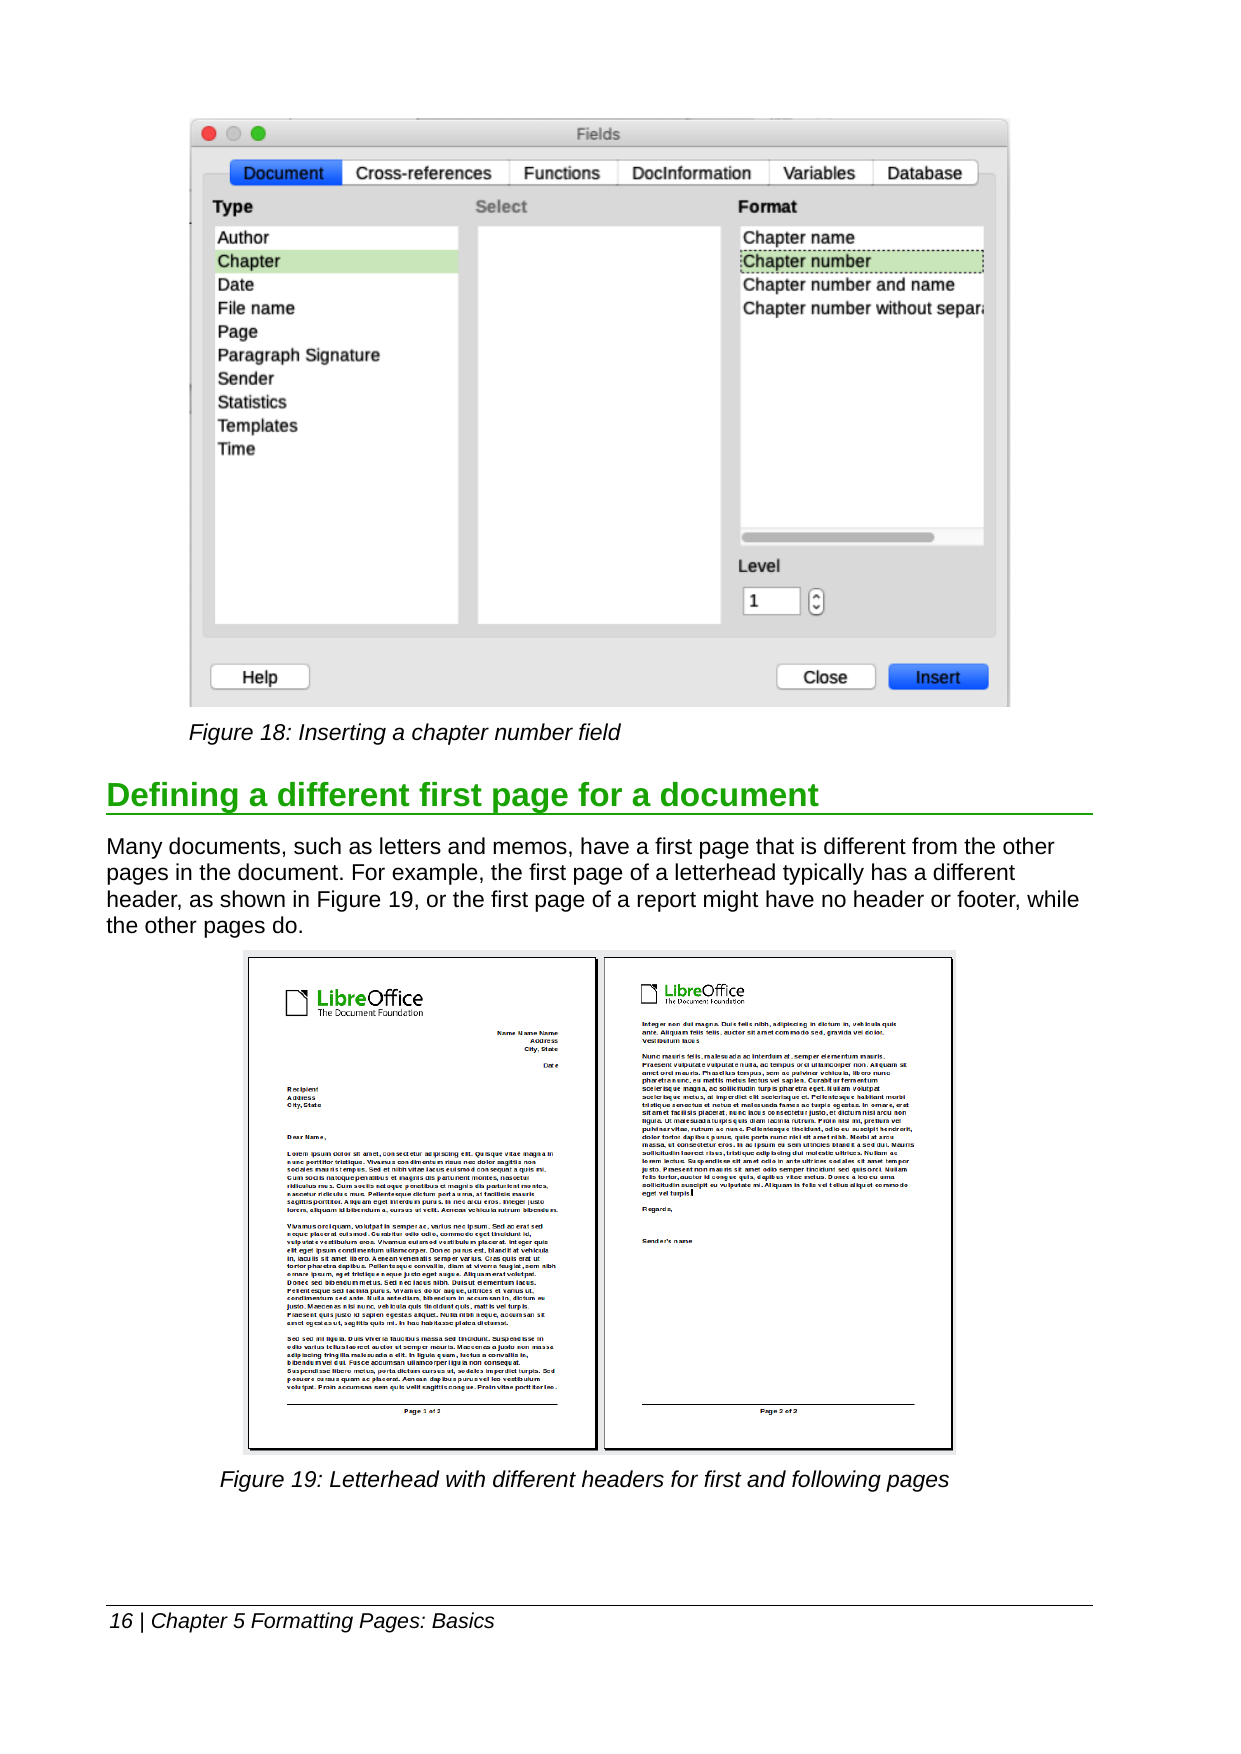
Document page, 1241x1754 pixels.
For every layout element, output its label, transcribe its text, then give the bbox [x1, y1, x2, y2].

picture [242, 950, 957, 1455]
text Many documents, such as letters and memos, have a first page that is different from the other pages in the document. For example, the first page of a letterhead typically has a different header, as shown in Figure 19, or the first page of a report might have no header or footer, while the other pages do. [106, 833, 1093, 938]
text Figure 19: Letterhead with different headers for first and following pages [219, 1466, 979, 1492]
picture [188, 118, 1011, 707]
text Figure 18: Inserting a chapter number field [188, 719, 1010, 745]
subtitle Defining a different first page for a document [106, 775, 1093, 813]
